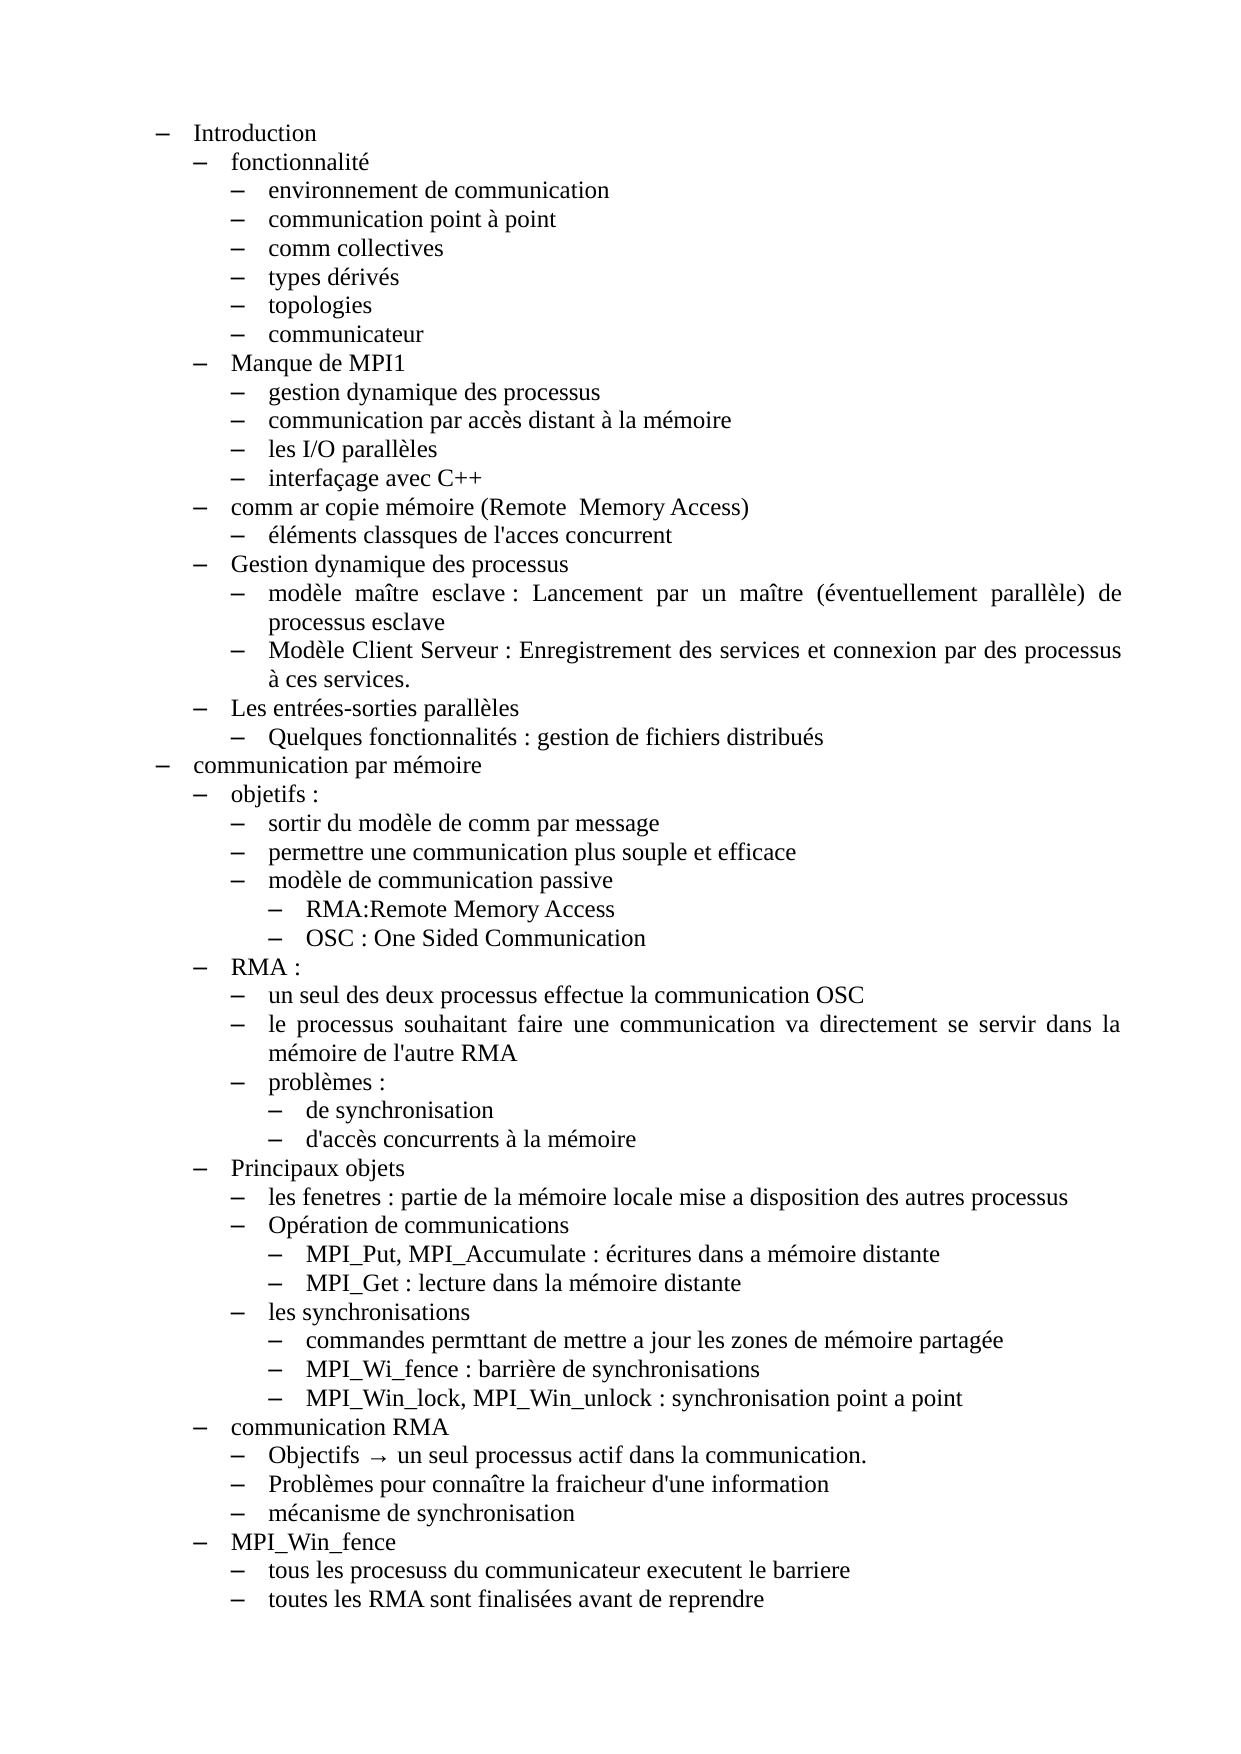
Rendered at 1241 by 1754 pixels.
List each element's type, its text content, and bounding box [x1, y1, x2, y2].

list RMA:Remote Memory Access [268, 894, 1122, 923]
list les fenetres : partie de la mémoire locale mise a disposition des autres processus [231, 1182, 1122, 1211]
list communication point à point [231, 204, 1122, 233]
list éléments classques de l'acces concurrent [231, 521, 1122, 549]
list Manque de MPI1 [193, 348, 1122, 377]
list MPI_Win_fence [193, 1527, 1122, 1556]
list Problèmes pour connaître la fraicheur d'une information [231, 1469, 1122, 1498]
list commandes permttant de mettre a jour les zones de mémoire partagée [268, 1326, 1122, 1354]
list Gestion dynamique des processus [193, 549, 1122, 578]
list modèle maître esclave : Lancement par un maître (éventuellement parallèle) de processus esclave [231, 578, 1122, 636]
list communicateur [231, 319, 1122, 348]
list problèmes : [231, 1067, 1122, 1096]
list MPI_Get : lecture dans la mémoire distante [268, 1268, 1122, 1297]
list Modèle Client Serveur : Enregistrement des services et connexion par des processus à ces services. [231, 636, 1122, 693]
list communication RMA [193, 1412, 1122, 1441]
list MPI_Put, MPI_Accumulate : écritures dans a mémoire distante [268, 1239, 1122, 1268]
list objetifs : [193, 779, 1122, 808]
list le processus souhaitant faire une communication va directement se servir dans la mémoire de l'autre RMA [231, 1009, 1122, 1067]
list Objectifs → un seul processus actif dans la communication. [231, 1441, 1122, 1469]
list permettre une communication plus souple et efficace [231, 837, 1122, 866]
list Principaux objets [193, 1153, 1122, 1182]
list MPI_Wi_fence : barrière de synchronisations [268, 1354, 1122, 1383]
list un seul des deux processus effectue la communication OSC [231, 981, 1122, 1009]
list gestion dynamique des processus [231, 377, 1122, 406]
list comm ar copie mémoire (Remote Memory Access) [193, 492, 1122, 521]
list communication par mémoire [156, 751, 1122, 779]
list fonctionnalité [193, 147, 1122, 176]
list les synchronisations [231, 1297, 1122, 1326]
list les I/O parallèles [231, 434, 1122, 463]
list toutes les RMA sont finalisées avant de reprendre [231, 1584, 1122, 1613]
list d'accès concurrents à la mémoire [268, 1124, 1122, 1153]
list topologies [231, 291, 1122, 319]
list communication par accès distant à la mémoire [231, 406, 1122, 434]
list Introduction [156, 118, 1122, 147]
list OSC : One Sided Communication [268, 923, 1122, 952]
list sortir du modèle de comm par message [231, 808, 1122, 837]
list Opération de communications [231, 1211, 1122, 1239]
list modèle de communication passive [231, 866, 1122, 894]
list Quelques fonctionnalités : gestion de fichiers distribués [231, 722, 1122, 751]
list de synchronisation [268, 1096, 1122, 1124]
list interfaçage avec C++ [231, 463, 1122, 492]
list environnement de communication [231, 176, 1122, 204]
list RMA : [193, 952, 1122, 981]
list comm collectives [231, 233, 1122, 262]
list Les entrées-sorties parallèles [193, 693, 1122, 722]
list MPI_Win_lock, MPI_Win_unlock : synchronisation point a point [268, 1383, 1122, 1412]
list mécanisme de synchronisation [231, 1498, 1122, 1527]
list tous les procesuss du communicateur executent le barriere [231, 1556, 1122, 1584]
list types dérivés [231, 262, 1122, 291]
